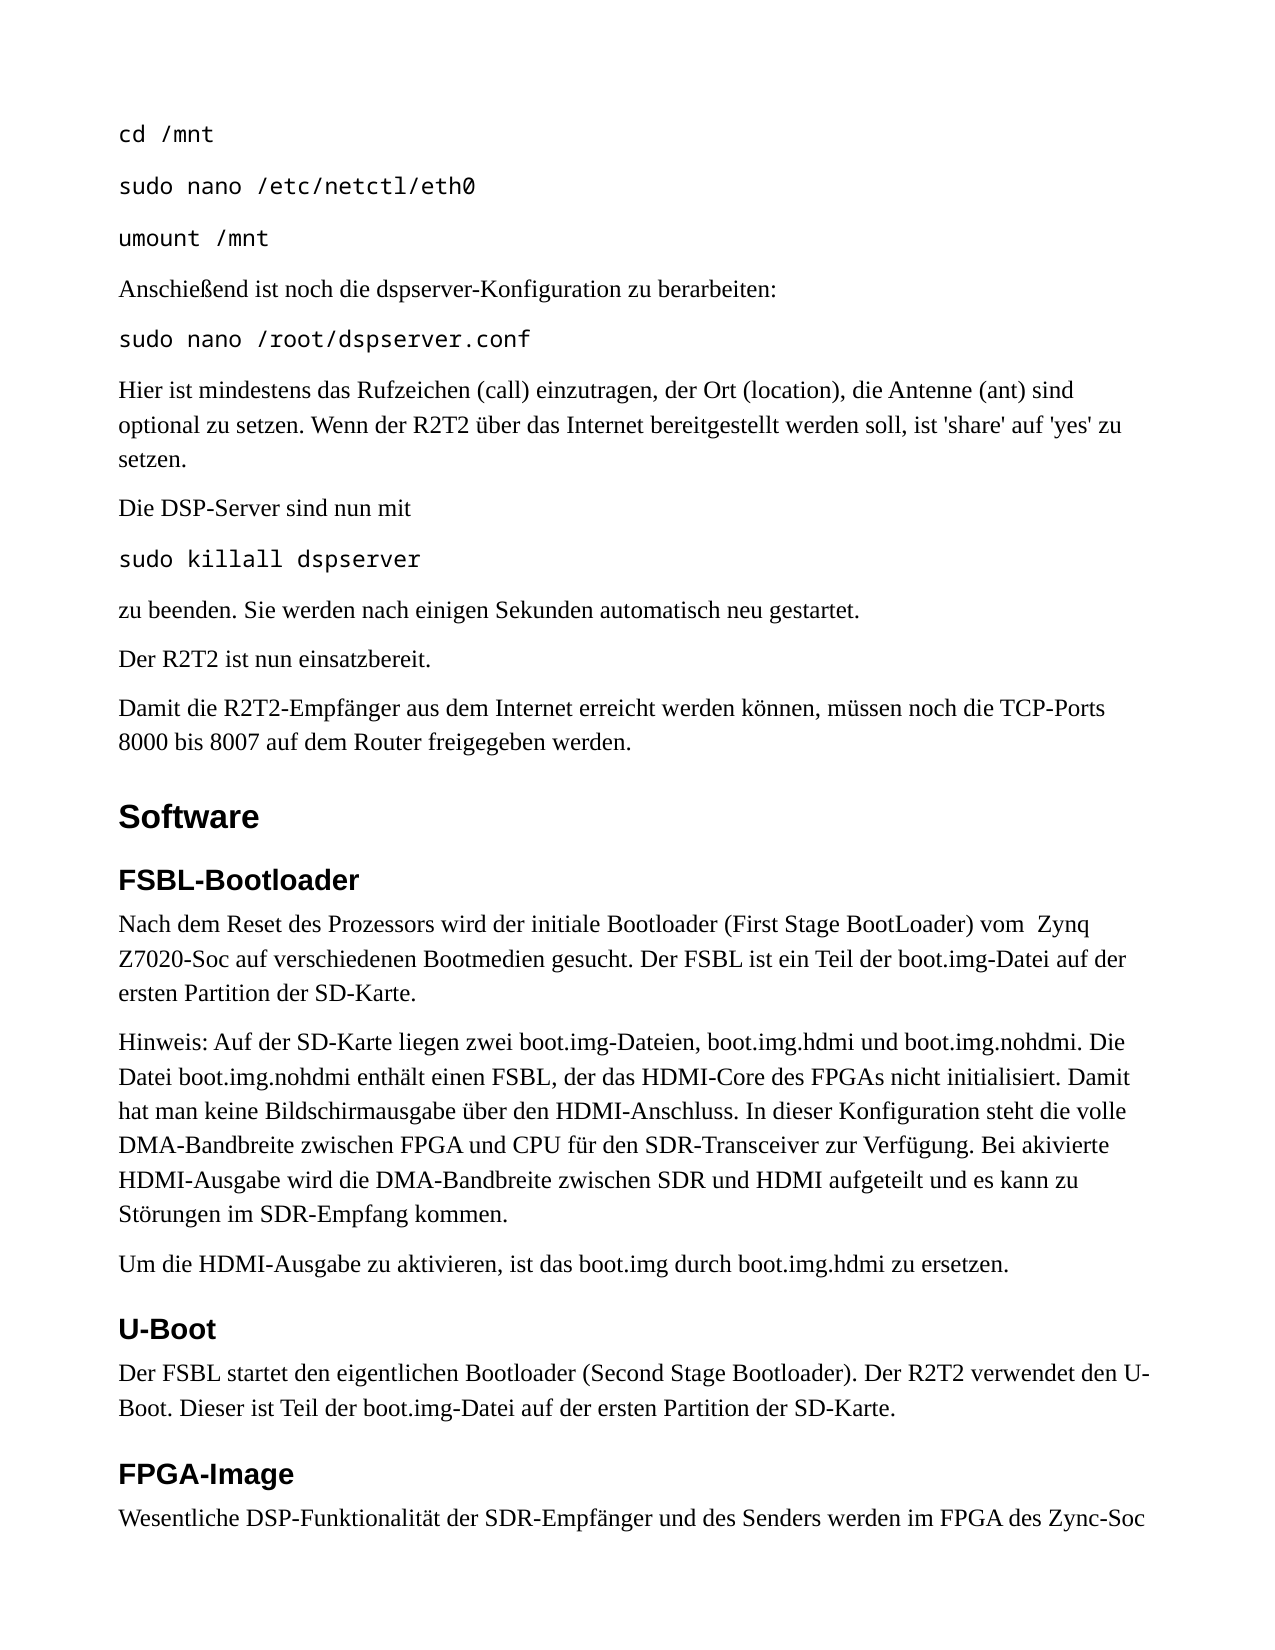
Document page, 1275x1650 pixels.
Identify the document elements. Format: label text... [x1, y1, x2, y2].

text Wesentliche DSP-Funktionalität der SDR-Empfänger und des Senders werden im FPGA des Zync-Soc [118, 1503, 1157, 1532]
text zu beenden. Sie werden nach einigen Sekunden automatisch neu gestartet. [118, 595, 1157, 623]
text sudo killall dspserver [118, 543, 1157, 574]
text Die DSP-Server sind nun mit [118, 493, 1157, 522]
text Hinweis: Auf der SD-Karte liegen zwei boot.img-Dateien, boot.img.hdmi und boot.img.nohdmi. Die Datei boot.img.nohdmi enthält einen FSBL, der das HDMI-Core des FPGAs nicht initialisiert. Damit hat man keine Bildschirmausgabe über den HDMI-Anschluss. In dieser Konfiguration steht die volle DMA-Bandbreite zwischen FPGA und CPU für den SDR-Transceiver zur Verfügung. Bei akivierte HDMI-Ausgabe wird die DMA-Bandbreite zwischen SDR und HDMI aufgeteilt und es kann zu Störungen im SDR-Empfang kommen. [118, 1027, 1157, 1228]
subtitle Software [118, 797, 1157, 836]
subtitle FSBL-Bootloader [118, 863, 1157, 897]
text umount /mnt [118, 222, 1157, 253]
subtitle U-Boot [118, 1312, 1157, 1346]
text cd /mnt [118, 118, 1157, 149]
text sudo nano /root/dspserver.conf [118, 323, 1157, 355]
subtitle FPGA-Image [118, 1457, 1157, 1490]
text Damit die R2T2-Empfänger aus dem Internet erreicht werden können, müssen noch die TCP-Ports 8000 bis 8007 auf dem Router freigegeben werden. [118, 693, 1157, 756]
text Um die HDMI-Ausgabe zu aktivieren, ist das boot.img durch boot.img.hdmi zu ersetzen. [118, 1249, 1157, 1277]
text Der FSBL startet den eigentlichen Bootloader (Second Stage Bootloader). Der R2T2 verwendet den U-Boot. Dieser ist Teil der boot.img-Datei auf der ersten Partition der SD-Karte. [118, 1358, 1157, 1422]
text Hier ist mindestens das Rufzeichen (call) einzutragen, der Ort (location), die Antenne (ant) sind optional zu setzen. Wenn der R2T2 über das Internet bereitgestellt werden soll, ist 'share' auf 'yes' zu setzen. [118, 376, 1157, 473]
text sudo nano /etc/netctl/eth0 [118, 170, 1157, 201]
text Der R2T2 ist nun einsatzbereit. [118, 644, 1157, 672]
text Nach dem Reset des Prozessors wird der initiale Bootloader (First Stage BootLoader) vom Zynq Z7020-Soc auf verschiedenen Bootmedien gesucht. Der FSBL ist ein Teil der boot.img-Datei auf der ersten Partition der SD-Karte. [118, 909, 1157, 1007]
text Anschießend ist noch die dspserver-Konfiguration zu berarbeiten: [118, 274, 1157, 303]
